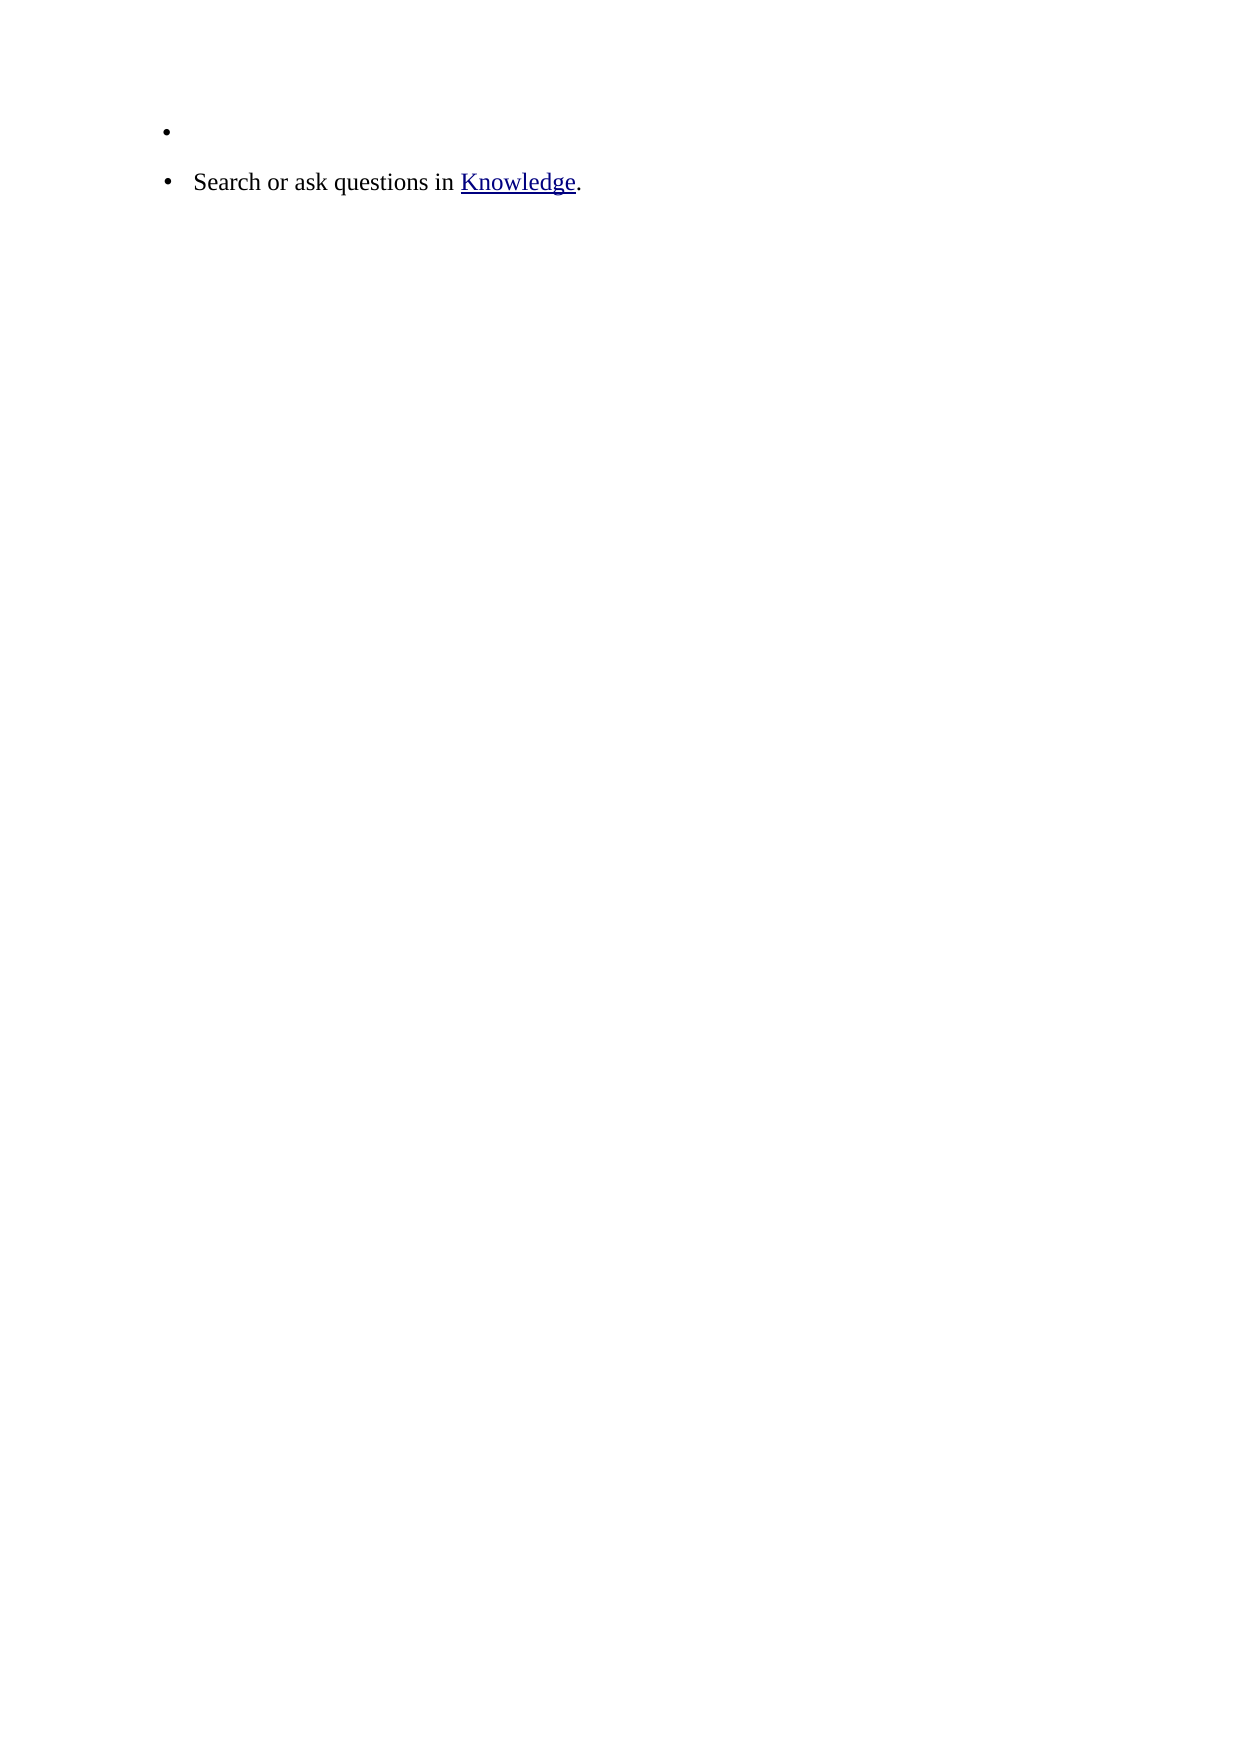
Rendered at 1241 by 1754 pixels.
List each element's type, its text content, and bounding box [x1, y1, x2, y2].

list Search or ask questions in Knowledge. [164, 167, 1122, 196]
